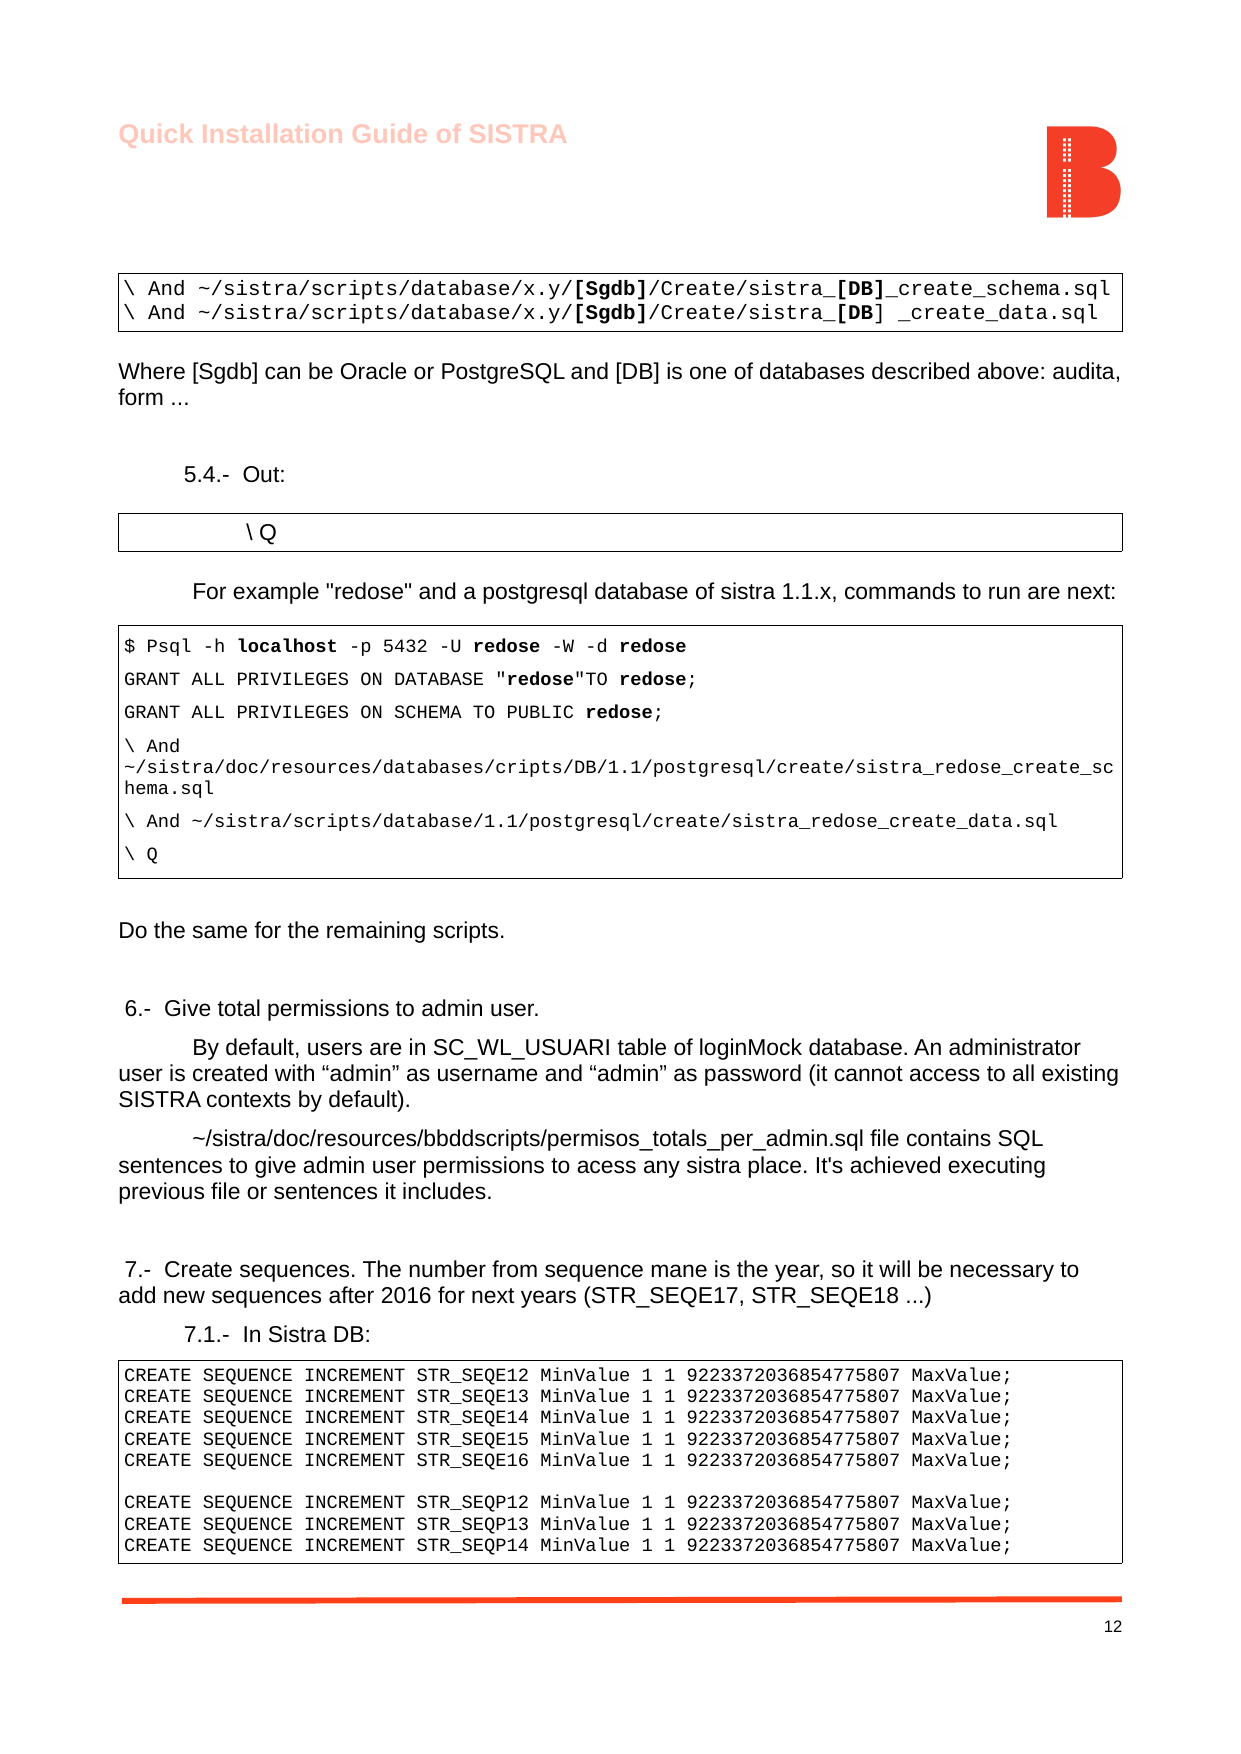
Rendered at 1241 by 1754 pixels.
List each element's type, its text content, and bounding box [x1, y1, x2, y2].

table_header \ Q [119, 514, 1122, 551]
table_header $ Psql -h localhost -p 5432 -U redose -W -d redose GRANT ALL PRIVILEGES ON DATABASE "redose"TO redose; GRANT ALL PRIVILEGES ON SCHEMA TO PUBLIC redose; \ And ~/sistra/doc/resources/databases/cripts/DB/1.1/postgresql/create/sistra_redose_create_schema.sql \ And ~/sistra/scripts/database/1.1/postgresql/create/sistra_redose_create_data.sql \ Q [119, 626, 1122, 878]
text ~/sistra/doc/resources/bbddscripts/permisos_totals_per_admin.sql file contains SQL sentences to give admin user permissions to acess any sistra place. It's achieved executing previous file or sentences it includes. [118, 1125, 1122, 1204]
list Give total permissions to admin user. [118, 995, 1122, 1021]
list Out: [177, 461, 1122, 487]
table_header CREATE SEQUENCE INCREMENT STR_SEQE12 MinValue 1 1 9223372036854775807 MaxValue; CREATE SEQUENCE INCREMENT STR_SEQE13 MinValue 1 1 9223372036854775807 MaxValue; CREATE SEQUENCE INCREMENT STR_SEQE14 MinValue 1 1 9223372036854775807 MaxValue; CREATE SEQUENCE INCREMENT STR_SEQE15 MinValue 1 1 9223372036854775807 MaxValue; CREATE SEQUENCE INCREMENT STR_SEQE16 MinValue 1 1 9223372036854775807 MaxValue; CREATE SEQUENCE INCREMENT STR_SEQP12 MinValue 1 1 9223372036854775807 MaxValue; CREATE SEQUENCE INCREMENT STR_SEQP13 MinValue 1 1 9223372036854775807 MaxValue; CREATE SEQUENCE INCREMENT STR_SEQP14 MinValue 1 1 9223372036854775807 MaxValue; [119, 1361, 1122, 1562]
table_header \ And ~/sistra/scripts/database/x.y/[Sgdb]/Create/sistra_[DB]_create_schema.sql \ And ~/sistra/scripts/database/x.y/[Sgdb]/Create/sistra_[DB] _create_data.sql [119, 274, 1122, 331]
text Where [Sgdb] can be Oracle or PostgreSQL and [DB] is one of databases described above: audita, form ... [118, 358, 1122, 411]
picture [1036, 124, 1130, 221]
list Create sequences. The number from sequence mane is the year, so it will be necessary to add new sequences after 2016 for next years (STR_SEQE17, STR_SEQE18 ...) [118, 1256, 1122, 1308]
text For example "redose" and a postgresql database of sistra 1.1.x, commands to run are next: [118, 578, 1122, 604]
text Do the same for the remaining scripts. [118, 917, 1122, 943]
list In Sistra DB: [177, 1321, 1122, 1347]
text By default, users are in SC_WL_USUARI table of loginMock database. An administrator user is created with “admin” as username and “admin” as password (it cannot access to all existing SISTRA contexts by default). [118, 1034, 1122, 1113]
